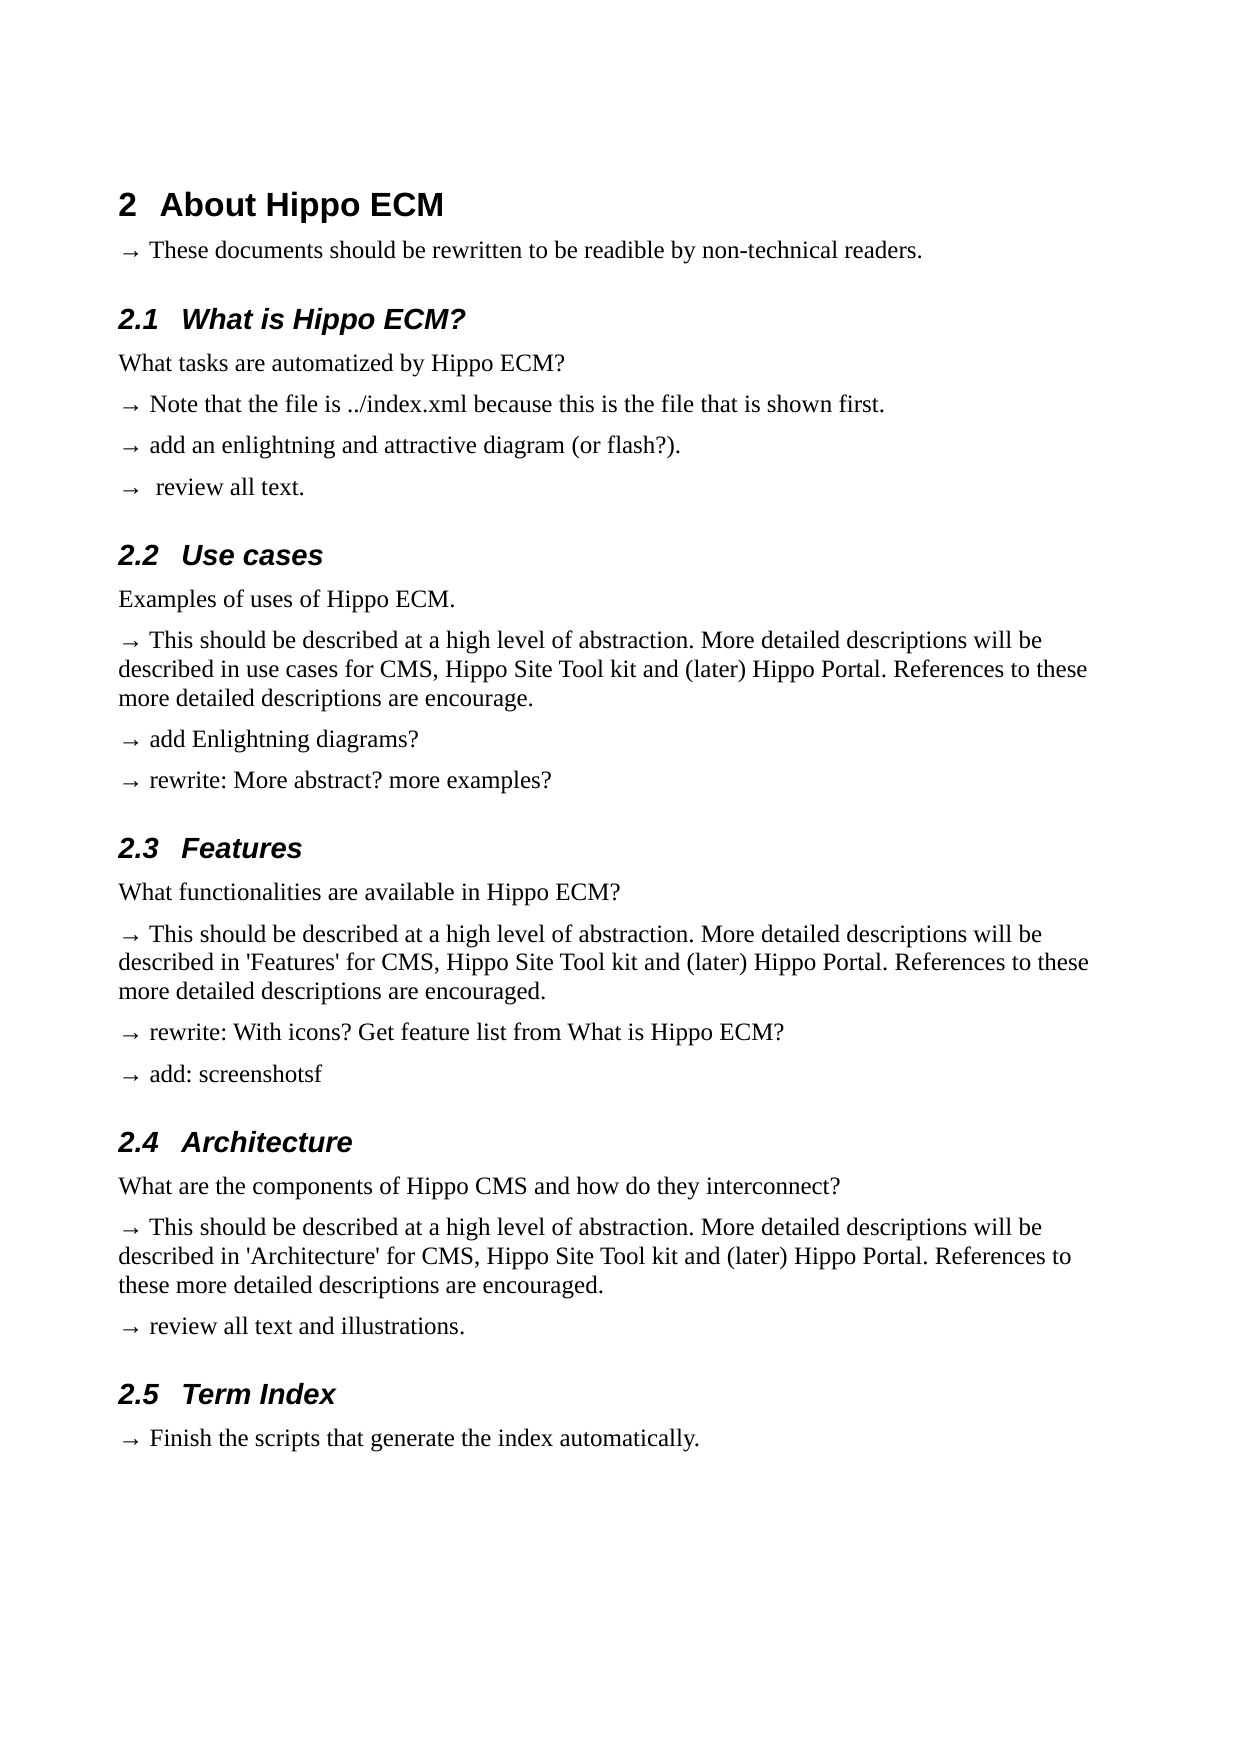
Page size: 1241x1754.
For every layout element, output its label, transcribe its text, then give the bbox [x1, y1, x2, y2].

text → rewrite: With icons? Get feature list from What is Hippo ECM? [118, 1017, 1122, 1046]
subtitle Features [118, 831, 1122, 865]
text → These documents should be rewritten to be readible by non-technical readers. [118, 236, 1122, 264]
text → add Enlightning diagrams? [118, 724, 1122, 753]
subtitle About Hippo ECM [118, 184, 1122, 223]
subtitle Architecture [118, 1125, 1122, 1158]
text → add: screenshotsf [118, 1059, 1122, 1087]
text → review all text. [118, 472, 1122, 500]
text → review all text and illustrations. [118, 1311, 1122, 1340]
text What tasks are automatized by Hippo ECM? [118, 348, 1122, 377]
text → This should be described at a high level of abstraction. More detailed descriptions will be described in 'Architecture' for CMS, Hippo Site Tool kit and (later) Hippo Portal. References to these more detailed descriptions are encouraged. [118, 1212, 1122, 1298]
subtitle Term Index [118, 1377, 1122, 1411]
text What functionalities are available in Hippo ECM? [118, 877, 1122, 906]
text → rewrite: More abstract? more examples? [118, 765, 1122, 794]
text → This should be described at a high level of abstraction. More detailed descriptions will be described in 'Features' for CMS, Hippo Site Tool kit and (later) Hippo Portal. References to these more detailed descriptions are encouraged. [118, 919, 1122, 1005]
text → Note that the file is ../index.xml because this is the file that is shown first. [118, 389, 1122, 418]
text → This should be described at a high level of abstraction. More detailed descriptions will be described in use cases for CMS, Hippo Site Tool kit and (later) Hippo Portal. References to these more detailed descriptions are encourage. [118, 625, 1122, 711]
text → add an enlightning and attractive diagram (or flash?). [118, 430, 1122, 459]
text Examples of uses of Hippo ECM. [118, 584, 1122, 613]
subtitle What is Hippo ECM? [118, 302, 1122, 335]
text What are the components of Hippo CMS and how do they interconnect? [118, 1171, 1122, 1200]
text → Finish the scripts that generate the index automatically. [118, 1423, 1122, 1452]
subtitle Use cases [118, 538, 1122, 571]
